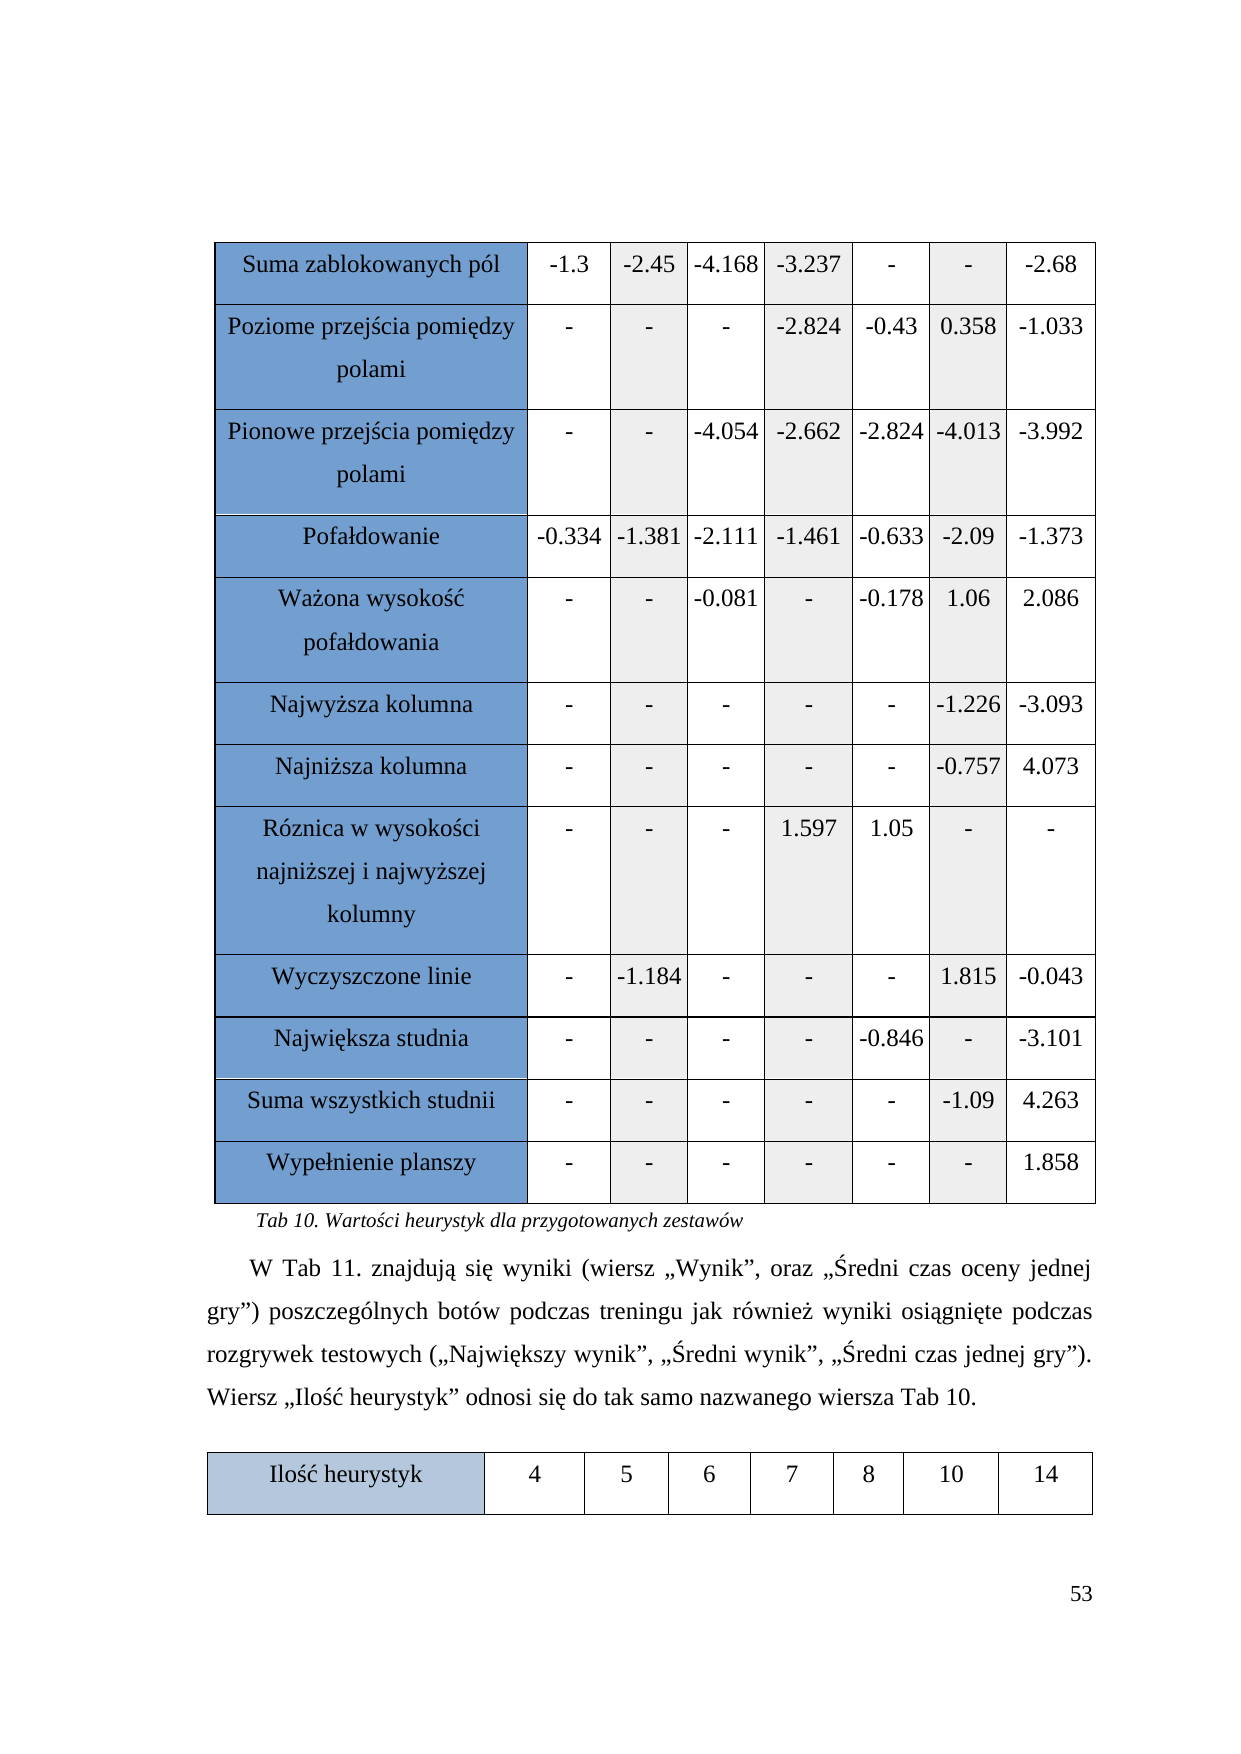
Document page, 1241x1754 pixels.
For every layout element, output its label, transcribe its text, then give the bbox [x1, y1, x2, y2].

table_cell - [765, 1018, 852, 1078]
table_cell -1.381 [611, 516, 687, 577]
table_cell 0.358 [930, 305, 1006, 409]
table_cell - [528, 1080, 610, 1141]
table_cell -1.09 [930, 1080, 1006, 1141]
table_cell -3.992 [1007, 410, 1095, 514]
table_cell Wypełnienie planszy [216, 1142, 527, 1203]
table_cell -0.43 [853, 305, 929, 409]
table_cell - [611, 745, 687, 806]
table_cell -2.68 [1007, 243, 1095, 304]
table_header 4 [485, 1453, 584, 1514]
table_cell Poziome przejścia pomiędzy polami [216, 305, 527, 409]
table_cell - [611, 683, 687, 744]
table_header 5 [585, 1453, 668, 1514]
table_cell -2.662 [765, 410, 852, 514]
table_header 14 [999, 1453, 1092, 1514]
table_cell - [528, 1142, 610, 1203]
table_cell - [930, 807, 1006, 954]
table_cell 1.05 [853, 807, 929, 954]
table_cell - [611, 1080, 687, 1141]
table_cell - [853, 955, 929, 1016]
table_cell - [528, 410, 610, 514]
table_cell Pofałdowanie [216, 516, 527, 577]
table_cell - [688, 1080, 764, 1141]
table_cell -2.45 [611, 243, 687, 304]
table_cell -0.633 [853, 516, 929, 577]
table_cell - [688, 745, 764, 806]
table_cell -2.09 [930, 516, 1006, 577]
table_cell - [930, 243, 1006, 304]
table_cell - [765, 1080, 852, 1141]
table_cell - [853, 243, 929, 304]
table_cell Wyczyszczone linie [216, 955, 527, 1016]
table_cell - [611, 305, 687, 409]
table_cell - [611, 807, 687, 954]
table_cell -4.054 [688, 410, 764, 514]
table_cell 1.815 [930, 955, 1006, 1016]
table_cell - [688, 305, 764, 409]
table_cell Suma wszystkich studnii [216, 1080, 527, 1141]
table_cell - [688, 683, 764, 744]
table_header 6 [669, 1453, 750, 1514]
table_cell 4.263 [1007, 1080, 1095, 1141]
table_cell - [528, 745, 610, 806]
table_cell - [1007, 807, 1095, 954]
table_cell - [688, 807, 764, 954]
table_cell -3.101 [1007, 1018, 1095, 1078]
table_cell - [765, 683, 852, 744]
table_cell 1.858 [1007, 1142, 1095, 1203]
table_cell - [528, 578, 610, 682]
table_cell Róznica w wysokości najniższej i najwyższej kolumny [216, 807, 527, 954]
table_cell - [528, 683, 610, 744]
table_cell - [930, 1142, 1006, 1203]
table_cell -2.824 [853, 410, 929, 514]
table_cell - [611, 578, 687, 682]
table_cell -4.013 [930, 410, 1006, 514]
table_cell -0.757 [930, 745, 1006, 806]
table_cell -0.846 [853, 1018, 929, 1078]
table_header 7 [751, 1453, 833, 1514]
table_cell - [611, 1018, 687, 1078]
table_cell - [688, 1142, 764, 1203]
table_cell -1.184 [611, 955, 687, 1016]
table_cell - [528, 807, 610, 954]
table_cell - [528, 305, 610, 409]
table_cell - [688, 1018, 764, 1078]
table_cell Ważona wysokość pofałdowania [216, 578, 527, 682]
text W Tab 11. znajdują się wyniki (wiersz „Wynik”, oraz „Średni czas oceny jednej gry”) poszczególnych botów podczas treningu jak również wyniki osiągnięte podczas rozgrywek testowych („Największy wynik”, „Średni wynik”, „Średni czas jednej gry”). Wiersz „Ilość heurystyk” odnosi się do tak samo nazwanego wiersza Tab 10. [207, 1253, 1093, 1411]
table_cell 1.597 [765, 807, 852, 954]
table_header 10 [904, 1453, 998, 1514]
table_cell Pionowe przejścia pomiędzy polami [216, 410, 527, 514]
table_cell Suma zablokowanych pól [216, 243, 527, 304]
table_cell -0.178 [853, 578, 929, 682]
table_cell Największa studnia [216, 1018, 527, 1078]
table_cell - [930, 1018, 1006, 1078]
table_cell - [765, 578, 852, 682]
table_cell - [688, 955, 764, 1016]
table_cell -1.373 [1007, 516, 1095, 577]
table_cell 4.073 [1007, 745, 1095, 806]
table_cell -3.237 [765, 243, 852, 304]
table_cell - [853, 1142, 929, 1203]
table_cell - [765, 955, 852, 1016]
table_header 8 [834, 1453, 903, 1514]
table_cell - [853, 1080, 929, 1141]
table_cell - [611, 410, 687, 514]
table_cell - [853, 683, 929, 744]
table_cell -0.081 [688, 578, 764, 682]
table_cell - [611, 1142, 687, 1203]
table_cell - [853, 745, 929, 806]
table_cell Najniższa kolumna [216, 745, 527, 806]
table_cell -1.226 [930, 683, 1006, 744]
text Tab 10. Wartości heurystyk dla przygotowanych zestawów [207, 1204, 1093, 1232]
table_cell - [765, 745, 852, 806]
table_cell Najwyższa kolumna [216, 683, 527, 744]
table_cell -2.824 [765, 305, 852, 409]
table_cell -1.461 [765, 516, 852, 577]
table_cell - [765, 1142, 852, 1203]
table_cell -4.168 [688, 243, 764, 304]
table_cell 1.06 [930, 578, 1006, 682]
table_cell -1.033 [1007, 305, 1095, 409]
table_cell -2.111 [688, 516, 764, 577]
table_cell - [528, 1018, 610, 1078]
table_cell -0.043 [1007, 955, 1095, 1016]
table_cell 2.086 [1007, 578, 1095, 682]
table_cell -0.334 [528, 516, 610, 577]
table_cell - [528, 955, 610, 1016]
table_cell -3.093 [1007, 683, 1095, 744]
table_header Ilość heurystyk [208, 1453, 484, 1514]
table_cell -1.3 [528, 243, 610, 304]
